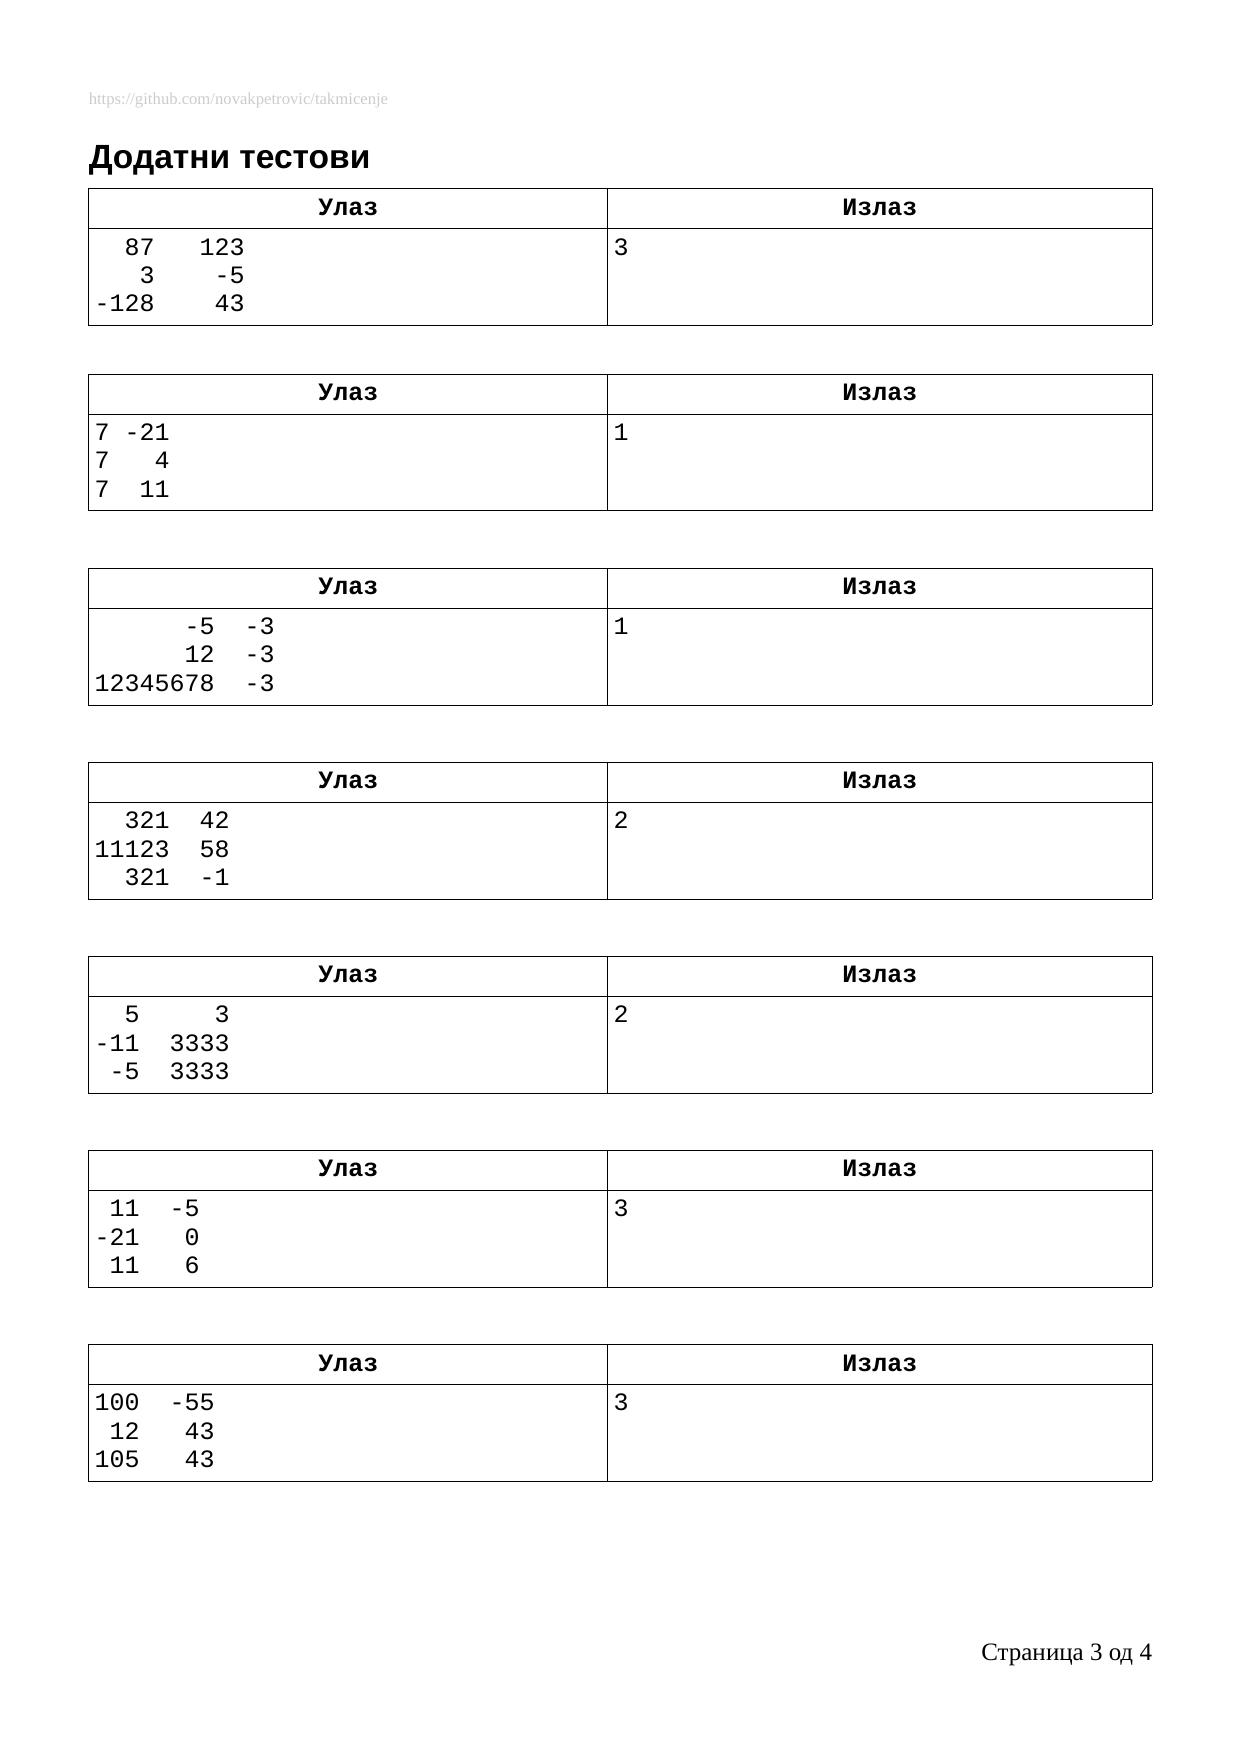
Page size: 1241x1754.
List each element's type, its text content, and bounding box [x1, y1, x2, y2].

table_header Улаз [89, 763, 607, 802]
table_cell 3 [608, 229, 1152, 325]
subtitle Додатни тестови [88, 137, 1152, 176]
table_cell 321 42 11123 58 321 -1 [89, 803, 607, 898]
table_header Излаз [608, 1345, 1152, 1384]
table_cell 5 3 -11 3333 -5 3333 [89, 997, 607, 1093]
table_header Улаз [89, 957, 607, 996]
table_header Улаз [89, 569, 607, 608]
table_cell 100 -55 12 43 105 43 [89, 1385, 607, 1481]
table_cell 87 123 3 -5 -128 43 [89, 229, 607, 325]
table_header Улаз [89, 1345, 607, 1384]
table_header Излаз [608, 375, 1152, 414]
table_header Излаз [608, 763, 1152, 802]
table_header Улаз [89, 189, 607, 228]
table_cell 2 [608, 997, 1152, 1093]
table_cell 7 -21 7 4 7 11 [89, 415, 607, 510]
table_header Излаз [608, 957, 1152, 996]
table_header Улаз [89, 375, 607, 414]
table_header Излаз [608, 1151, 1152, 1190]
table_header Излаз [608, 569, 1152, 608]
table_cell 3 [608, 1191, 1152, 1287]
table_header Излаз [608, 189, 1152, 228]
table_header Улаз [89, 1151, 607, 1190]
table_cell 11 -5 -21 0 11 6 [89, 1191, 607, 1287]
table_cell 1 [608, 609, 1152, 704]
table_cell 1 [608, 415, 1152, 510]
table_cell 3 [608, 1385, 1152, 1481]
table_cell -5 -3 12 -3 12345678 -3 [89, 609, 607, 704]
table_cell 2 [608, 803, 1152, 898]
